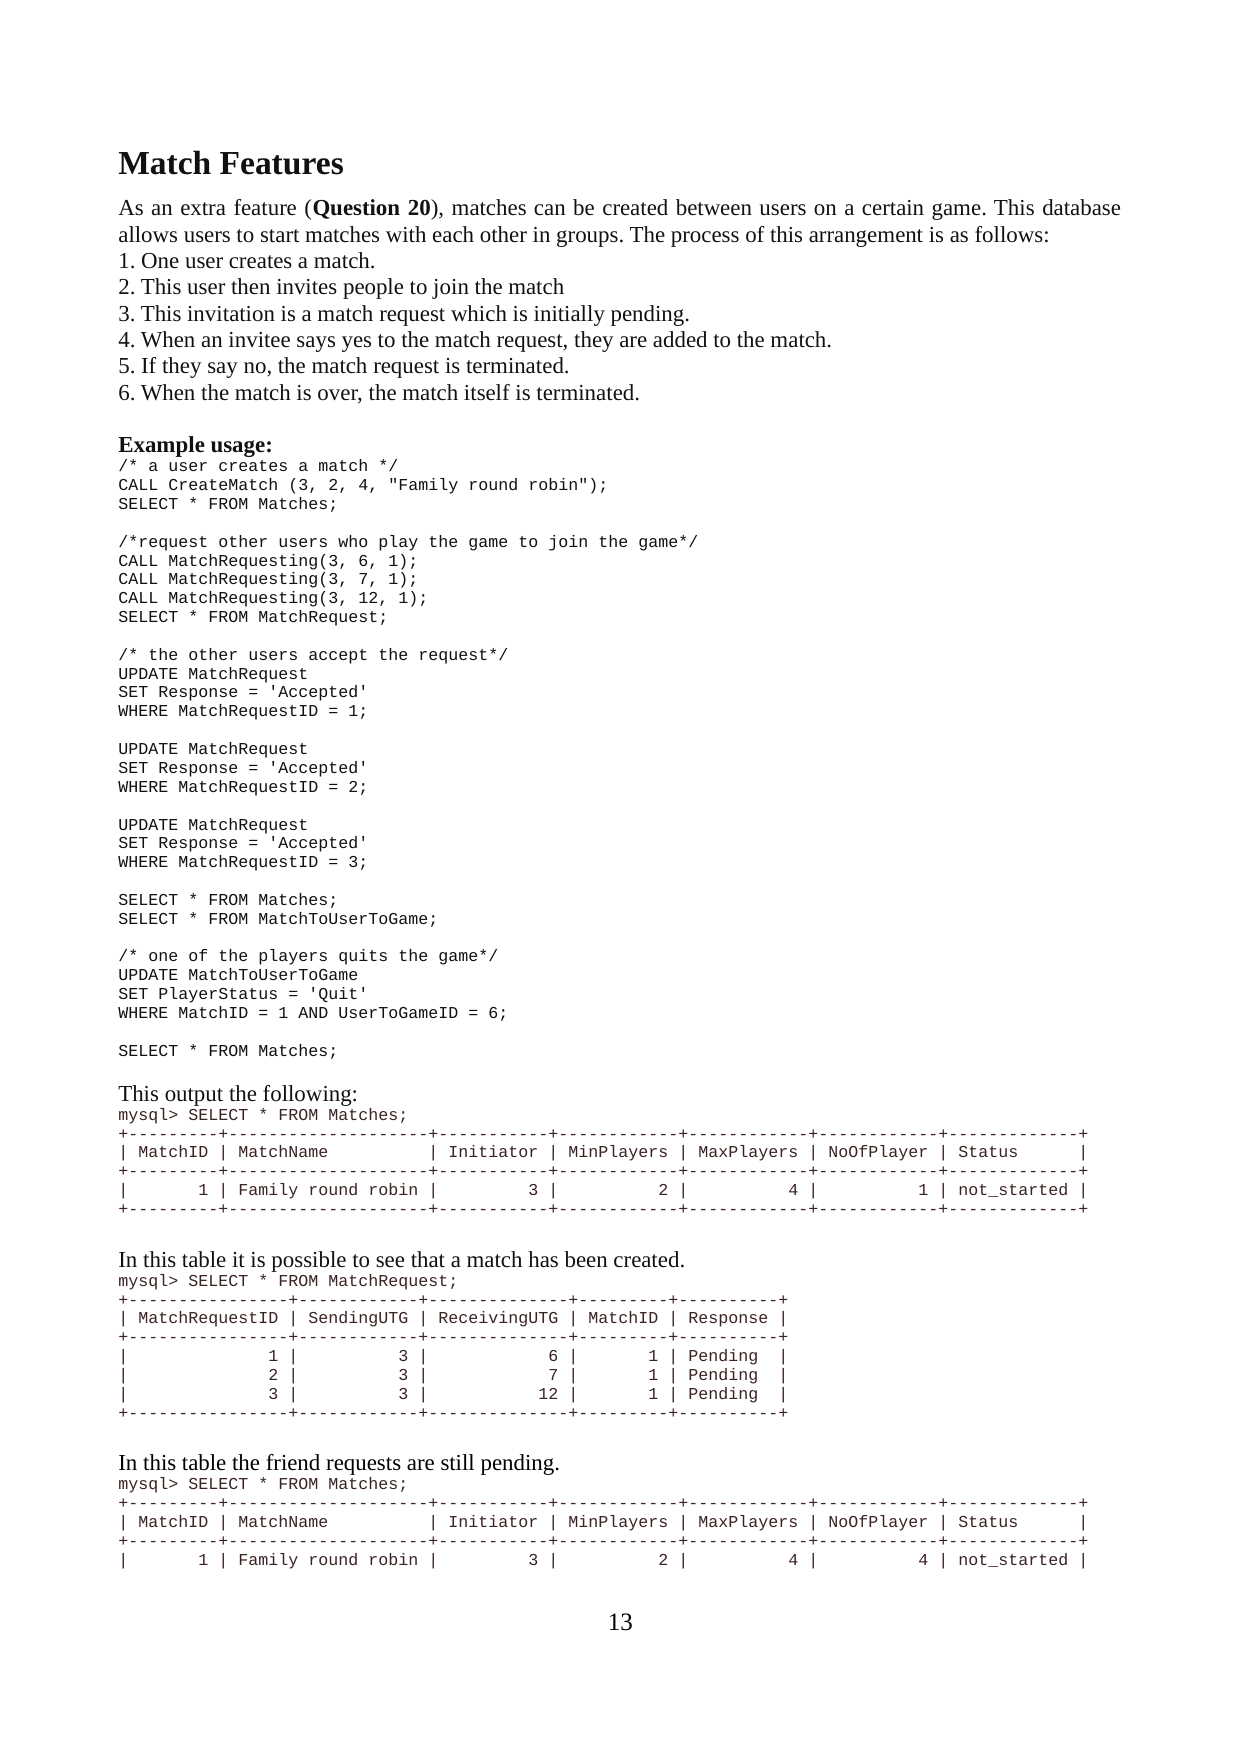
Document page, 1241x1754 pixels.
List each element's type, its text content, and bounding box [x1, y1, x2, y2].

text /* a user creates a match */ [118, 458, 1122, 477]
text | 1 | 3 | 6 | 1 | Pending | [118, 1348, 1122, 1366]
text In this table it is possible to see that a match has been created. [118, 1246, 1122, 1272]
text SELECT * FROM Matches; [118, 496, 1122, 514]
text mysql> SELECT * FROM MatchRequest; [118, 1272, 1122, 1291]
text SELECT * FROM MatchRequest; [118, 609, 1122, 627]
text +---------+--------------------+-----------+------------+------------+------------+-------------+ [118, 1201, 1122, 1219]
text SELECT * FROM Matches; [118, 891, 1122, 910]
text /*request other users who play the game to join the game*/ [118, 533, 1122, 552]
text CALL CreateMatch (3, 2, 4, "Family round robin"); [118, 477, 1122, 496]
text +----------------+------------+--------------+---------+----------+ [118, 1291, 1122, 1310]
text /* one of the players quits the game*/ [118, 948, 1122, 967]
text CALL MatchRequesting(3, 6, 1); [118, 552, 1122, 571]
text WHERE MatchRequestID = 1; [118, 703, 1122, 722]
text WHERE MatchRequestID = 3; [118, 854, 1122, 873]
text 3. This invitation is a match request which is initially pending. [118, 300, 1122, 326]
subtitle Match Features [118, 143, 1122, 182]
text SET Response = 'Accepted' [118, 759, 1122, 778]
text | 1 | Family round robin | 3 | 2 | 4 | 1 | not_started | [118, 1182, 1122, 1201]
text +----------------+------------+--------------+---------+----------+ [118, 1329, 1122, 1348]
text +---------+--------------------+-----------+------------+------------+------------+-------------+ [118, 1125, 1122, 1144]
text This output the following: [118, 1080, 1122, 1106]
text /* the other users accept the request*/ [118, 646, 1122, 665]
text UPDATE MatchRequest [118, 665, 1122, 684]
text SET Response = 'Accepted' [118, 684, 1122, 703]
text CALL MatchRequesting(3, 12, 1); [118, 590, 1122, 609]
text WHERE MatchRequestID = 2; [118, 778, 1122, 797]
text SELECT * FROM MatchToUserToGame; [118, 910, 1122, 929]
text SET PlayerStatus = 'Quit' [118, 986, 1122, 1004]
text +---------+--------------------+-----------+------------+------------+------------+-------------+ [118, 1532, 1122, 1551]
text | MatchRequestID | SendingUTG | ReceivingUTG | MatchID | Response | [118, 1310, 1122, 1329]
text 5. If they say no, the match request is terminated. [118, 352, 1122, 379]
text 1. One user creates a match. [118, 247, 1122, 273]
text 4. When an invitee says yes to the match request, they are added to the match. [118, 326, 1122, 352]
text As an extra feature (Question 20), matches can be created between users on a certain game. This database allows users to start matches with each other in groups. The process of this arrangement is as follows: [118, 194, 1122, 247]
text +---------+--------------------+-----------+------------+------------+------------+-------------+ [118, 1163, 1122, 1182]
text UPDATE MatchRequest [118, 741, 1122, 759]
text Example usage: [118, 431, 1122, 458]
text mysql> SELECT * FROM Matches; [118, 1106, 1122, 1125]
text mysql> SELECT * FROM Matches; [118, 1476, 1122, 1494]
text | MatchID | MatchName | Initiator | MinPlayers | MaxPlayers | NoOfPlayer | Status | [118, 1144, 1122, 1163]
text +----------------+------------+--------------+---------+----------+ [118, 1404, 1122, 1423]
text SELECT * FROM Matches; [118, 1042, 1122, 1061]
text | 1 | Family round robin | 3 | 2 | 4 | 4 | not_started | [118, 1551, 1122, 1570]
text | 3 | 3 | 12 | 1 | Pending | [118, 1385, 1122, 1404]
text | 2 | 3 | 7 | 1 | Pending | [118, 1366, 1122, 1385]
text 6. When the match is over, the match itself is terminated. [118, 379, 1122, 405]
text SET Response = 'Accepted' [118, 835, 1122, 854]
text | MatchID | MatchName | Initiator | MinPlayers | MaxPlayers | NoOfPlayer | Status | [118, 1513, 1122, 1532]
text UPDATE MatchRequest [118, 816, 1122, 835]
text +---------+--------------------+-----------+------------+------------+------------+-------------+ [118, 1494, 1122, 1513]
text UPDATE MatchToUserToGame [118, 967, 1122, 986]
text WHERE MatchID = 1 AND UserToGameID = 6; [118, 1004, 1122, 1023]
text 2. This user then invites people to join the match [118, 273, 1122, 300]
text In this table the friend requests are still pending. [118, 1449, 1122, 1476]
text CALL MatchRequesting(3, 7, 1); [118, 571, 1122, 590]
